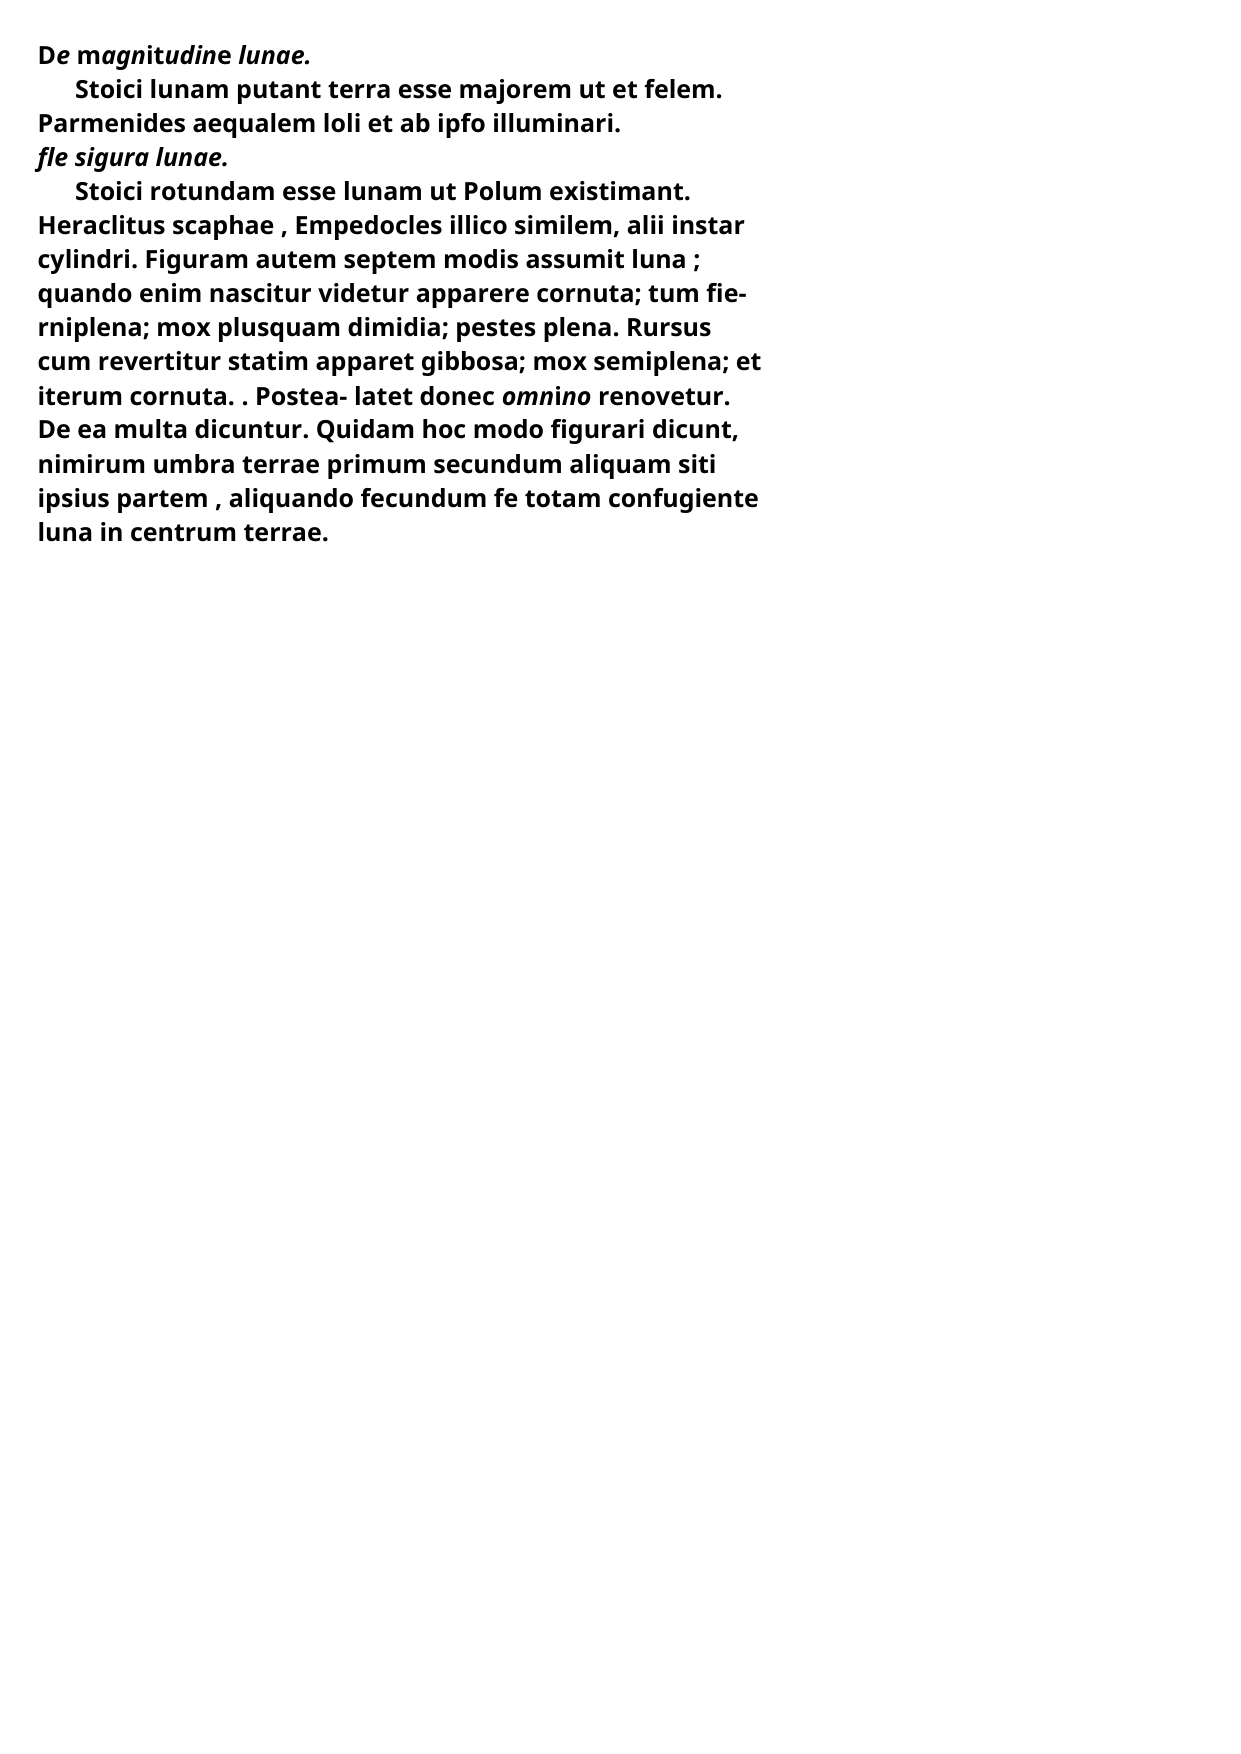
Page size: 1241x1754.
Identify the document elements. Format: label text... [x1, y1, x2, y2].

text De magnitudine lunae. [37, 37, 1203, 72]
text Stoici rotundam esse lunam ut Polum existimant. Heraclitus scaphae , Empedocles illico similem, alii instar cylindri. Figuram autem septem modis assumit luna ; quando enim nascitur videtur apparere cornuta; tum fie- rniplena; mox plusquam dimidia; pestes plena. Rursus cum revertitur statim apparet gibbosa; mox semiplena; et iterum cornuta. . Postea- latet donec omnino renovetur. De ea multa dicuntur. Quidam hoc modo figurari dicunt, nimirum umbra terrae primum secundum aliquam siti ipsius partem , aliquando fecundum fe totam confugiente luna in centrum terrae. [37, 174, 1203, 548]
text Stoici lunam putant terra esse majorem ut et felem. Parmenides aequalem loli et ab ipfo illuminari. [37, 72, 1203, 140]
text fle sigura lunae. [37, 140, 1203, 174]
